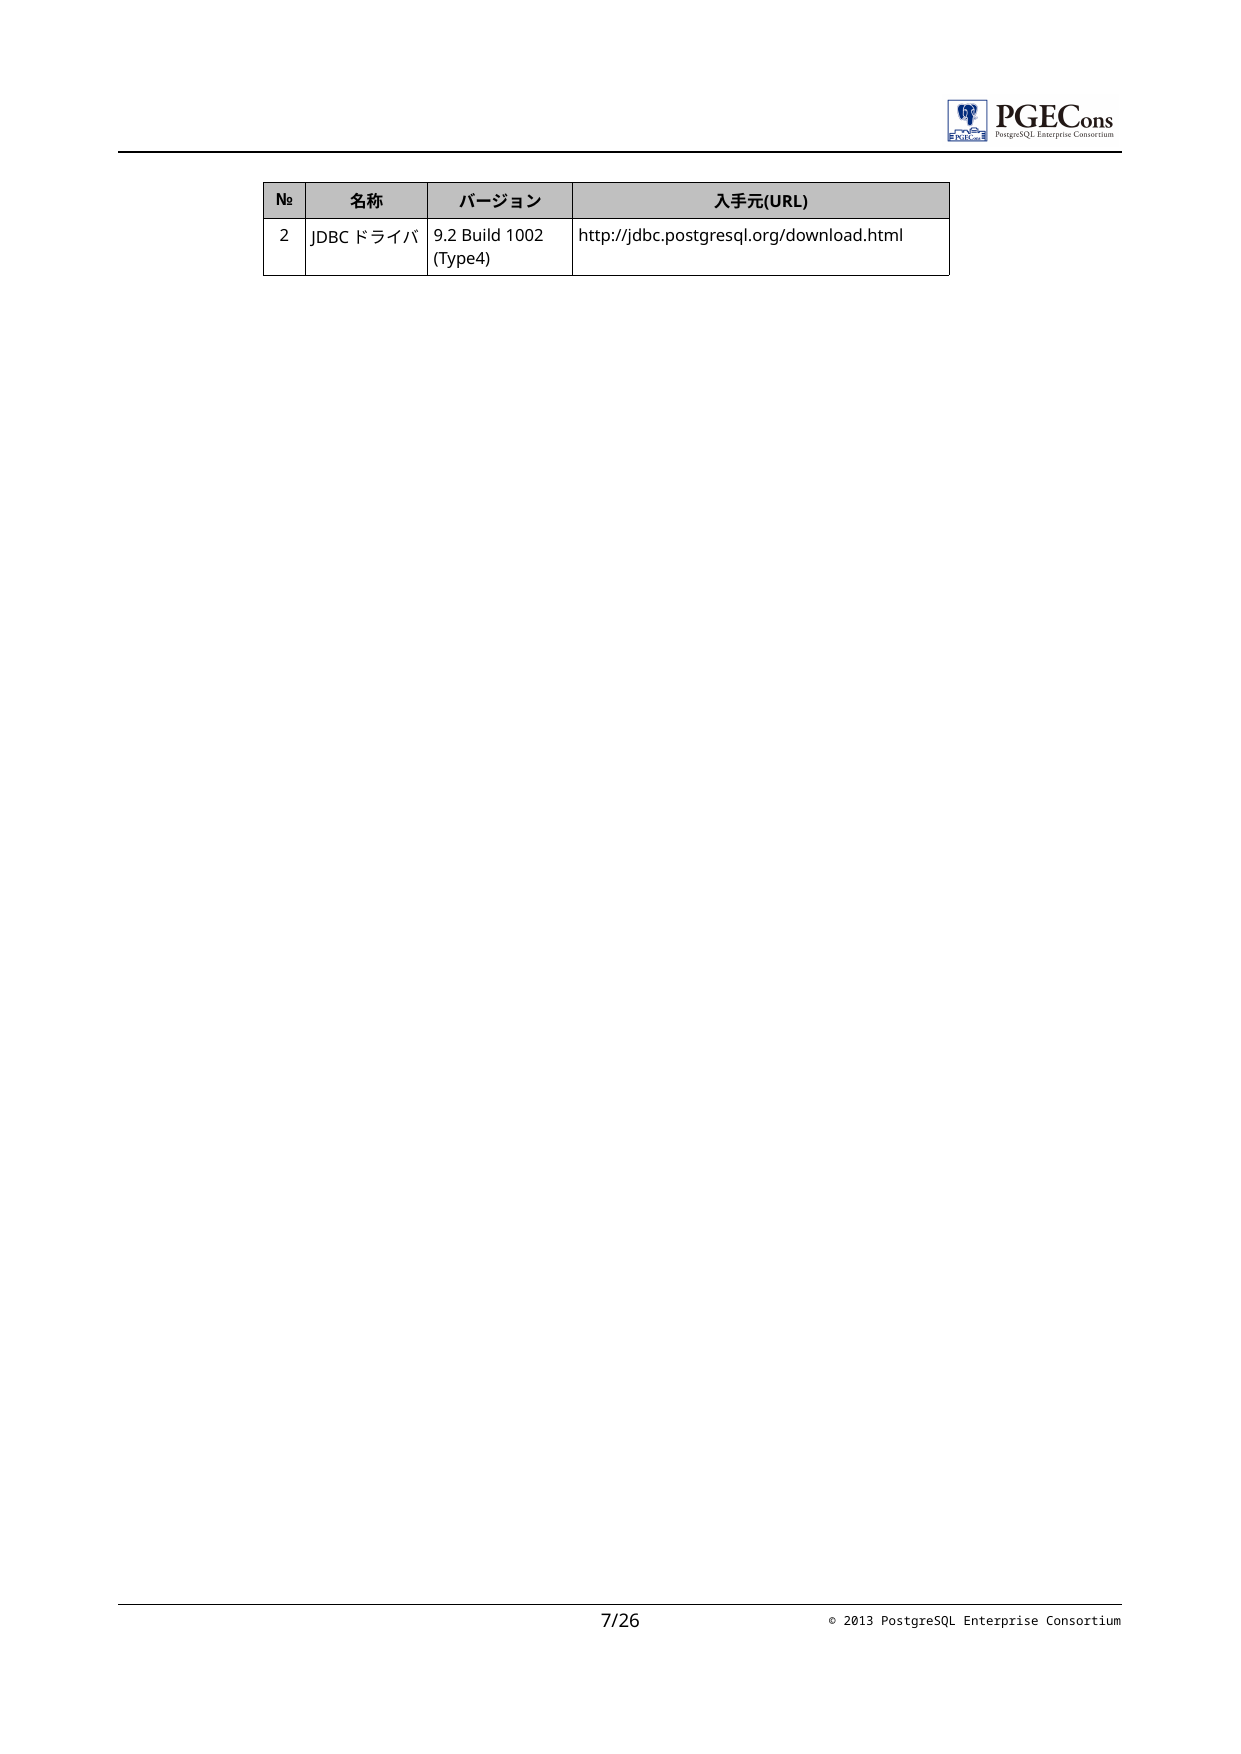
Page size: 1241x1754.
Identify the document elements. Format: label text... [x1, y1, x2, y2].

table_cell 2 [264, 219, 305, 275]
table_cell 9.2 Build 1002 (Type4) [428, 219, 572, 275]
table_header 名称 [306, 183, 427, 218]
table_header 入手元(URL) [573, 183, 949, 218]
table_cell JDBCドライバ [306, 219, 427, 275]
table_header № [264, 183, 305, 218]
table_cell http://jdbc.postgresql.org/download.html [573, 219, 949, 275]
picture [941, 94, 1119, 147]
table_header バージョン [428, 183, 572, 218]
